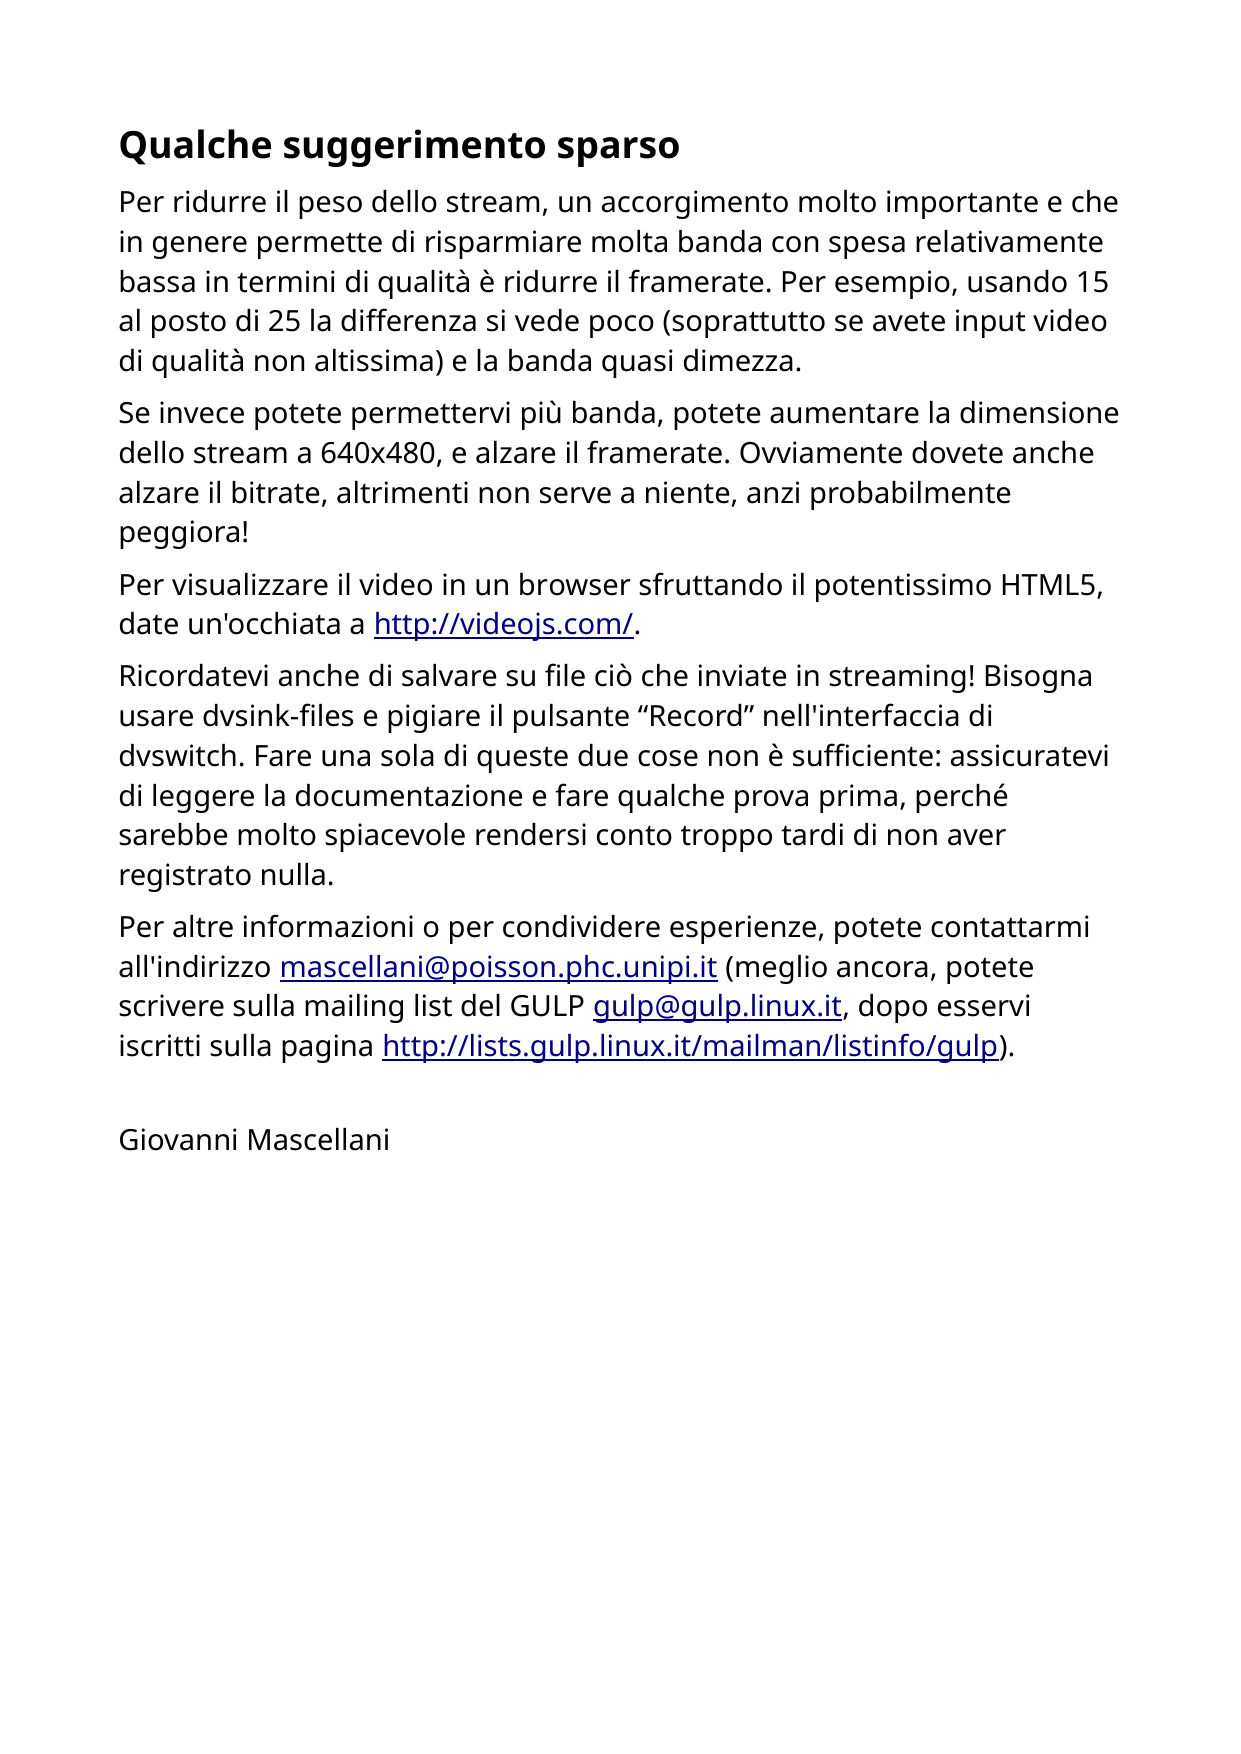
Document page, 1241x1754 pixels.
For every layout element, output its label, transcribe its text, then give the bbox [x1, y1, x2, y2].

text Per altre informazioni o per condividere esperienze, potete contattarmi all'indirizzo mascellani@poisson.phc.unipi.it (meglio ancora, potete scrivere sulla mailing list del GULP gulp@gulp.linux.it, dopo esservi iscritti sulla pagina http://lists.gulp.linux.it/mailman/listinfo/gulp). [118, 906, 1122, 1065]
text Per visualizzare il video in un browser sfruttando il potentissimo HTML5, date un'occhiata a http://videojs.com/. [118, 564, 1122, 643]
text Ricordatevi anche di salvare su file ciò che inviate in streaming! Bisogna usare dvsink-files e pigiare il pulsante “Record” nell'interfaccia di dvswitch. Fare una sola di queste due cose non è sufficiente: assicuratevi di leggere la documentazione e fare qualche prova prima, perché sarebbe molto spiacevole rendersi conto troppo tardi di non aver registrato nulla. [118, 656, 1122, 894]
text Se invece potete permettervi più banda, potete aumentare la dimensione dello stream a 640x480, e alzare il framerate. Ovviamente dovete anche alzare il bitrate, altrimenti non serve a niente, anzi probabilmente peggiora! [118, 393, 1122, 551]
text Giovanni Mascellani [118, 1119, 1122, 1158]
subtitle Qualche suggerimento sparso [118, 118, 1122, 169]
text Per ridurre il peso dello stream, un accorgimento molto importante e che in genere permette di risparmiare molta banda con spesa relativamente bassa in termini di qualità è ridurre il framerate. Per esempio, usando 15 al posto di 25 la differenza si vede poco (soprattutto se avete input video di qualità non altissima) e la banda quasi dimezza. [118, 182, 1122, 380]
